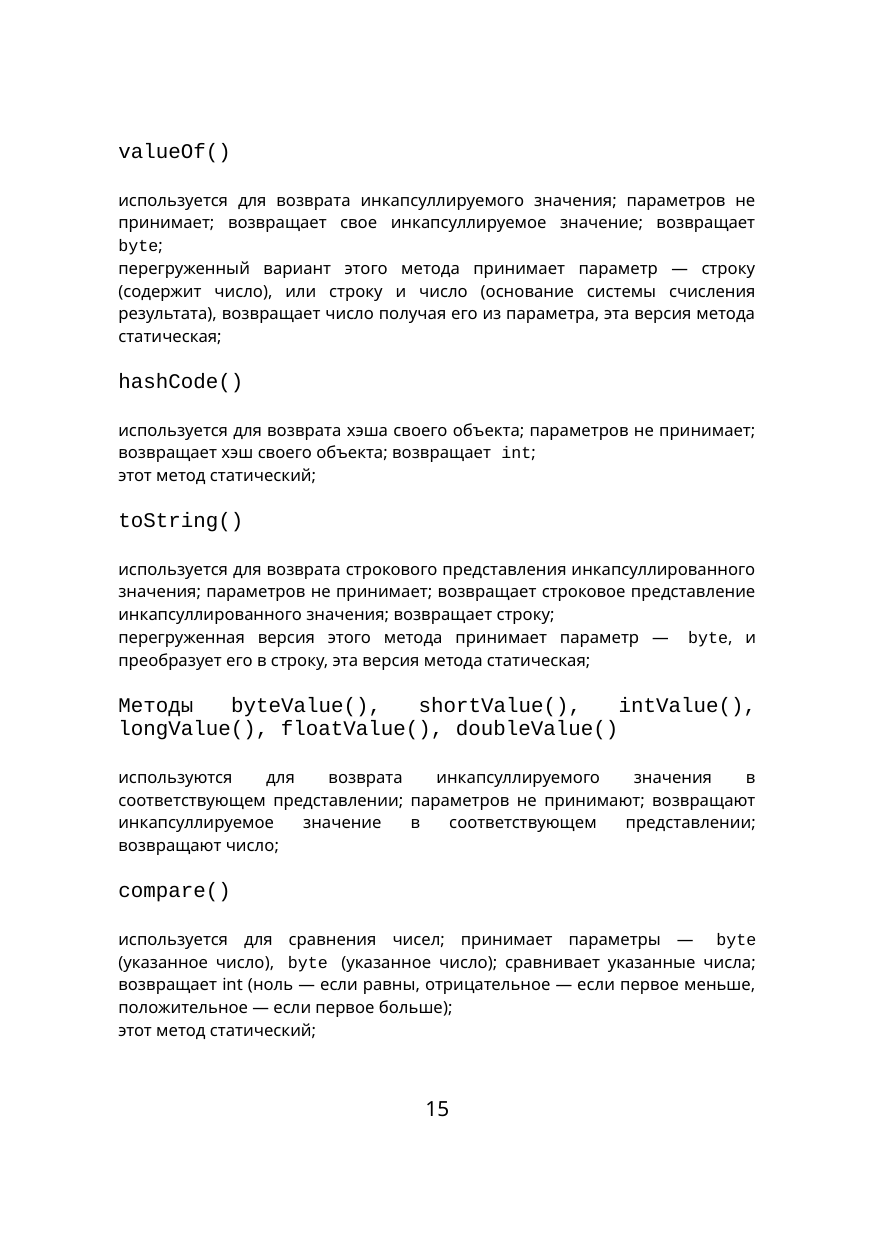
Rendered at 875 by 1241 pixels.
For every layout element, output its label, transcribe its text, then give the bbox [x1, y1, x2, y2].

text используется для возврата строкового представления инкапсуллированного значения; параметров не принимает; возвращает строковое представление инкапсуллированного значения; возвращает строку; [118, 557, 756, 626]
text valueOf() [118, 141, 756, 164]
text используются для возврата инкапсуллируемого значения в соответствующем представлении; параметров не принимают; возвращают инкапсуллируемое значение в соответствующем представлении; возвращают число; [118, 766, 756, 856]
text Методы byteValue(), shortValue(), intValue(), longValue(), floatValue(), doubleValue() [118, 695, 756, 742]
text используется для сравнения чисел; принимает параметры — byte (указанное число), byte (указанное число); сравнивает указанные числа; возвращает int (ноль — если равны, отрицательное — если первое меньше, положительное — если первое больше); [118, 927, 756, 1018]
text используется для возврата инкапсуллируемого значения; параметров не принимает; возвращает свое инкапсуллируемое значение; возвращает byte; [118, 188, 756, 256]
text toString() [118, 510, 756, 534]
text используется для возврата хэша своего объекта; параметров не принимает; возвращает хэш своего объекта; возвращает int; [118, 418, 756, 464]
text hashCode() [118, 371, 756, 394]
text перегруженная версия этого метода принимает параметр — byte, и преобразует его в строку, эта версия метода статическая; [118, 626, 756, 671]
text этот метод статический; [118, 464, 756, 486]
text compare() [118, 880, 756, 904]
text этот метод статический; [118, 1018, 756, 1041]
text перегруженный вариант этого метода принимает параметр — строку (содержит число), или строку и число (основание системы счисления результата), возвращает число получая его из параметра, эта версия метода статическая; [118, 256, 756, 347]
